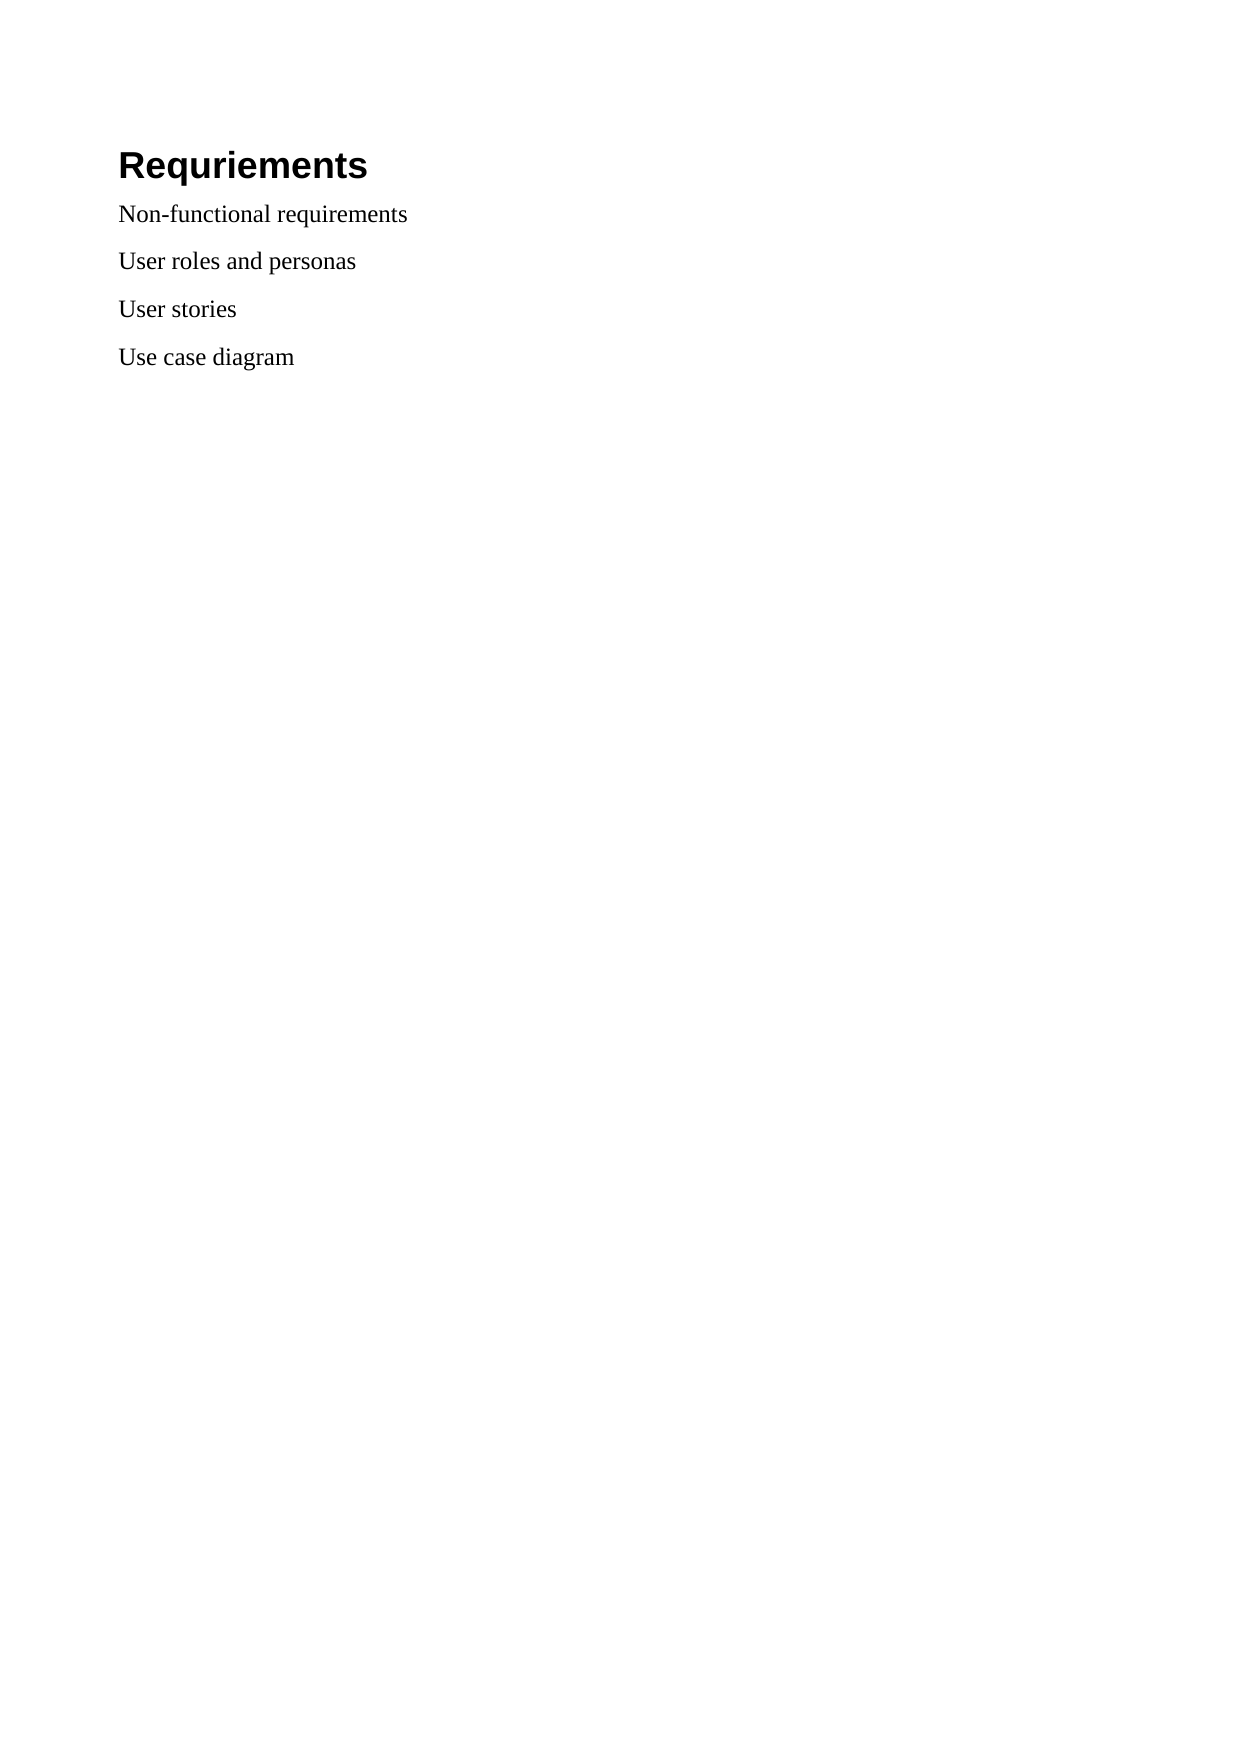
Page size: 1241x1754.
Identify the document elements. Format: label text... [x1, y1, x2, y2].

subtitle Requriements [118, 143, 1122, 186]
text User roles and personas [118, 246, 1122, 275]
text Non-functional requirements [118, 199, 1122, 227]
text Use case diagram [118, 342, 1122, 370]
text User stories [118, 294, 1122, 323]
